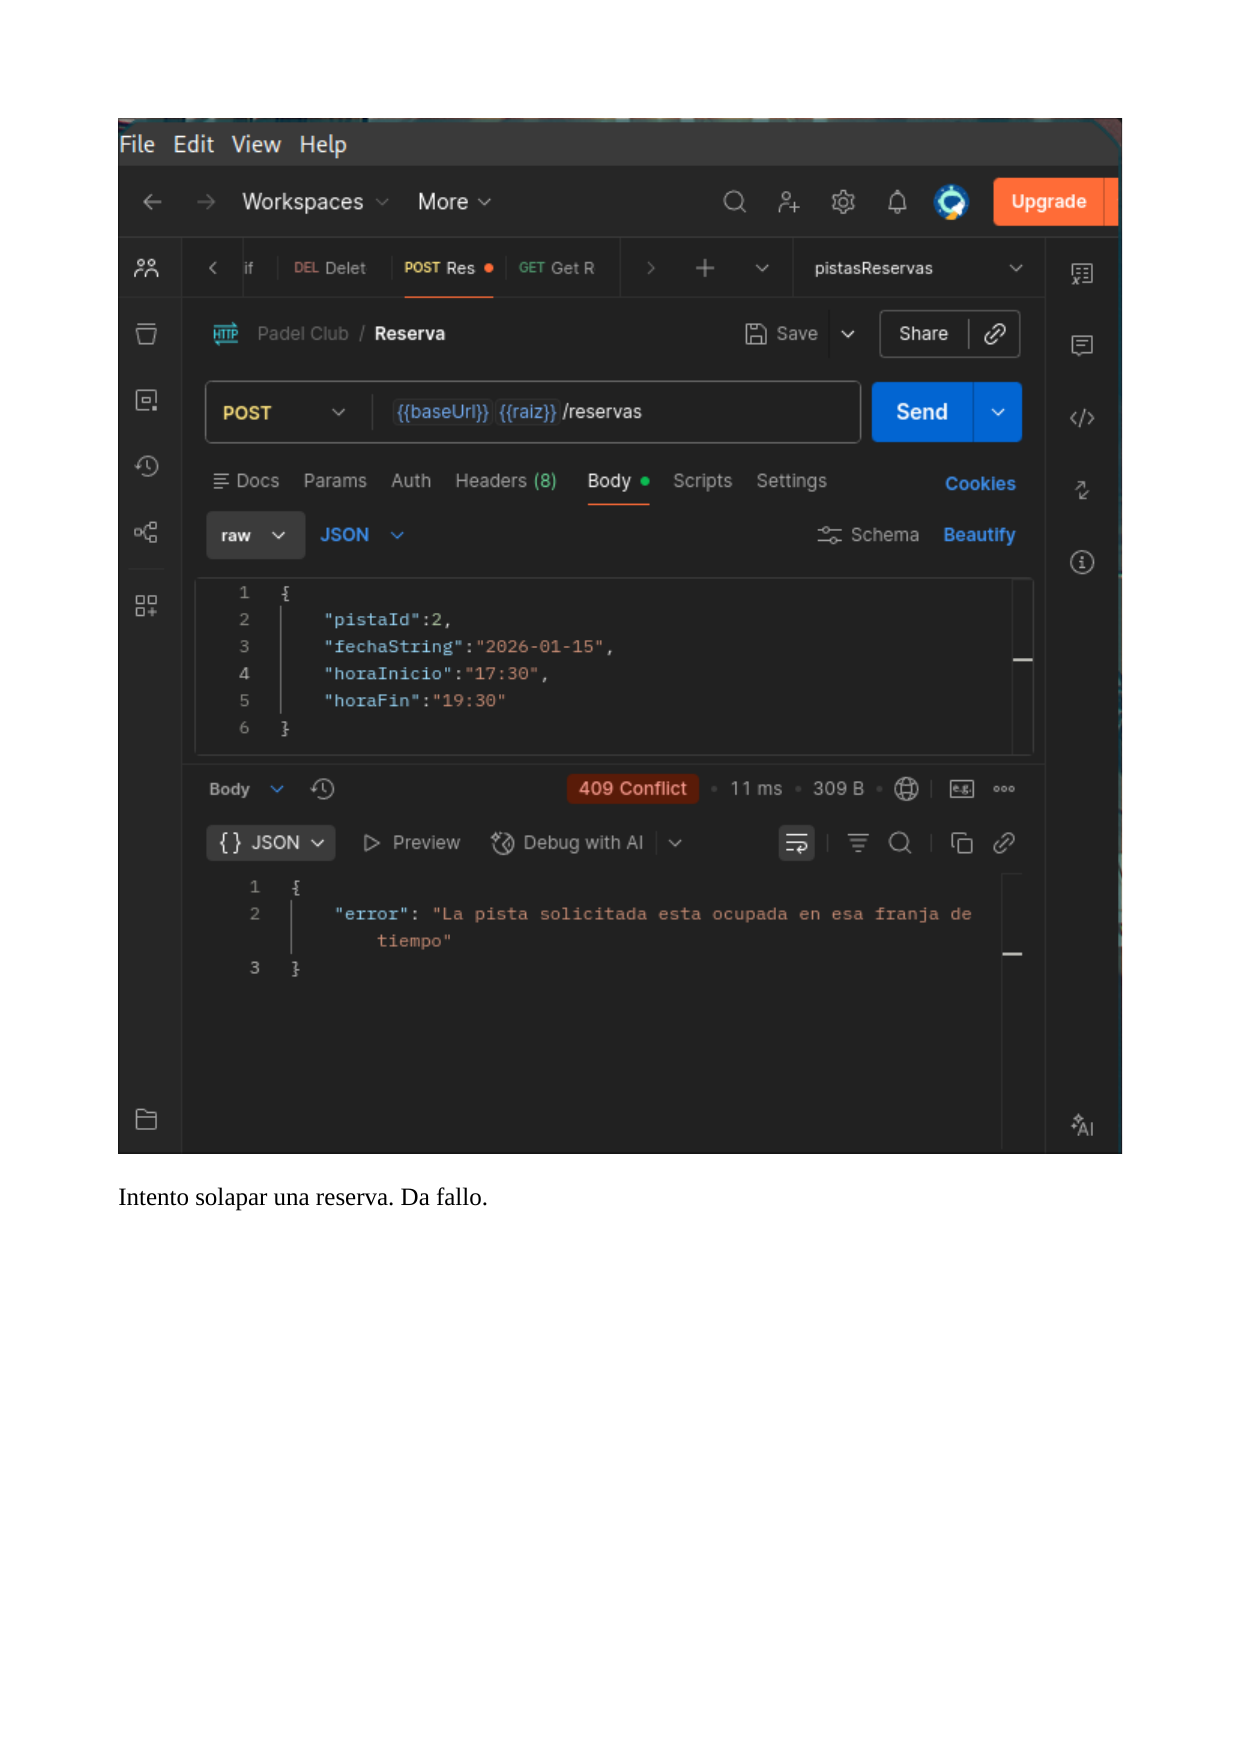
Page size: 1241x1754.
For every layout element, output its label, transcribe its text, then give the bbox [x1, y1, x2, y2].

text Intento solapar una reserva. Da fallo. [118, 1182, 1122, 1211]
picture [118, 118, 1123, 1154]
